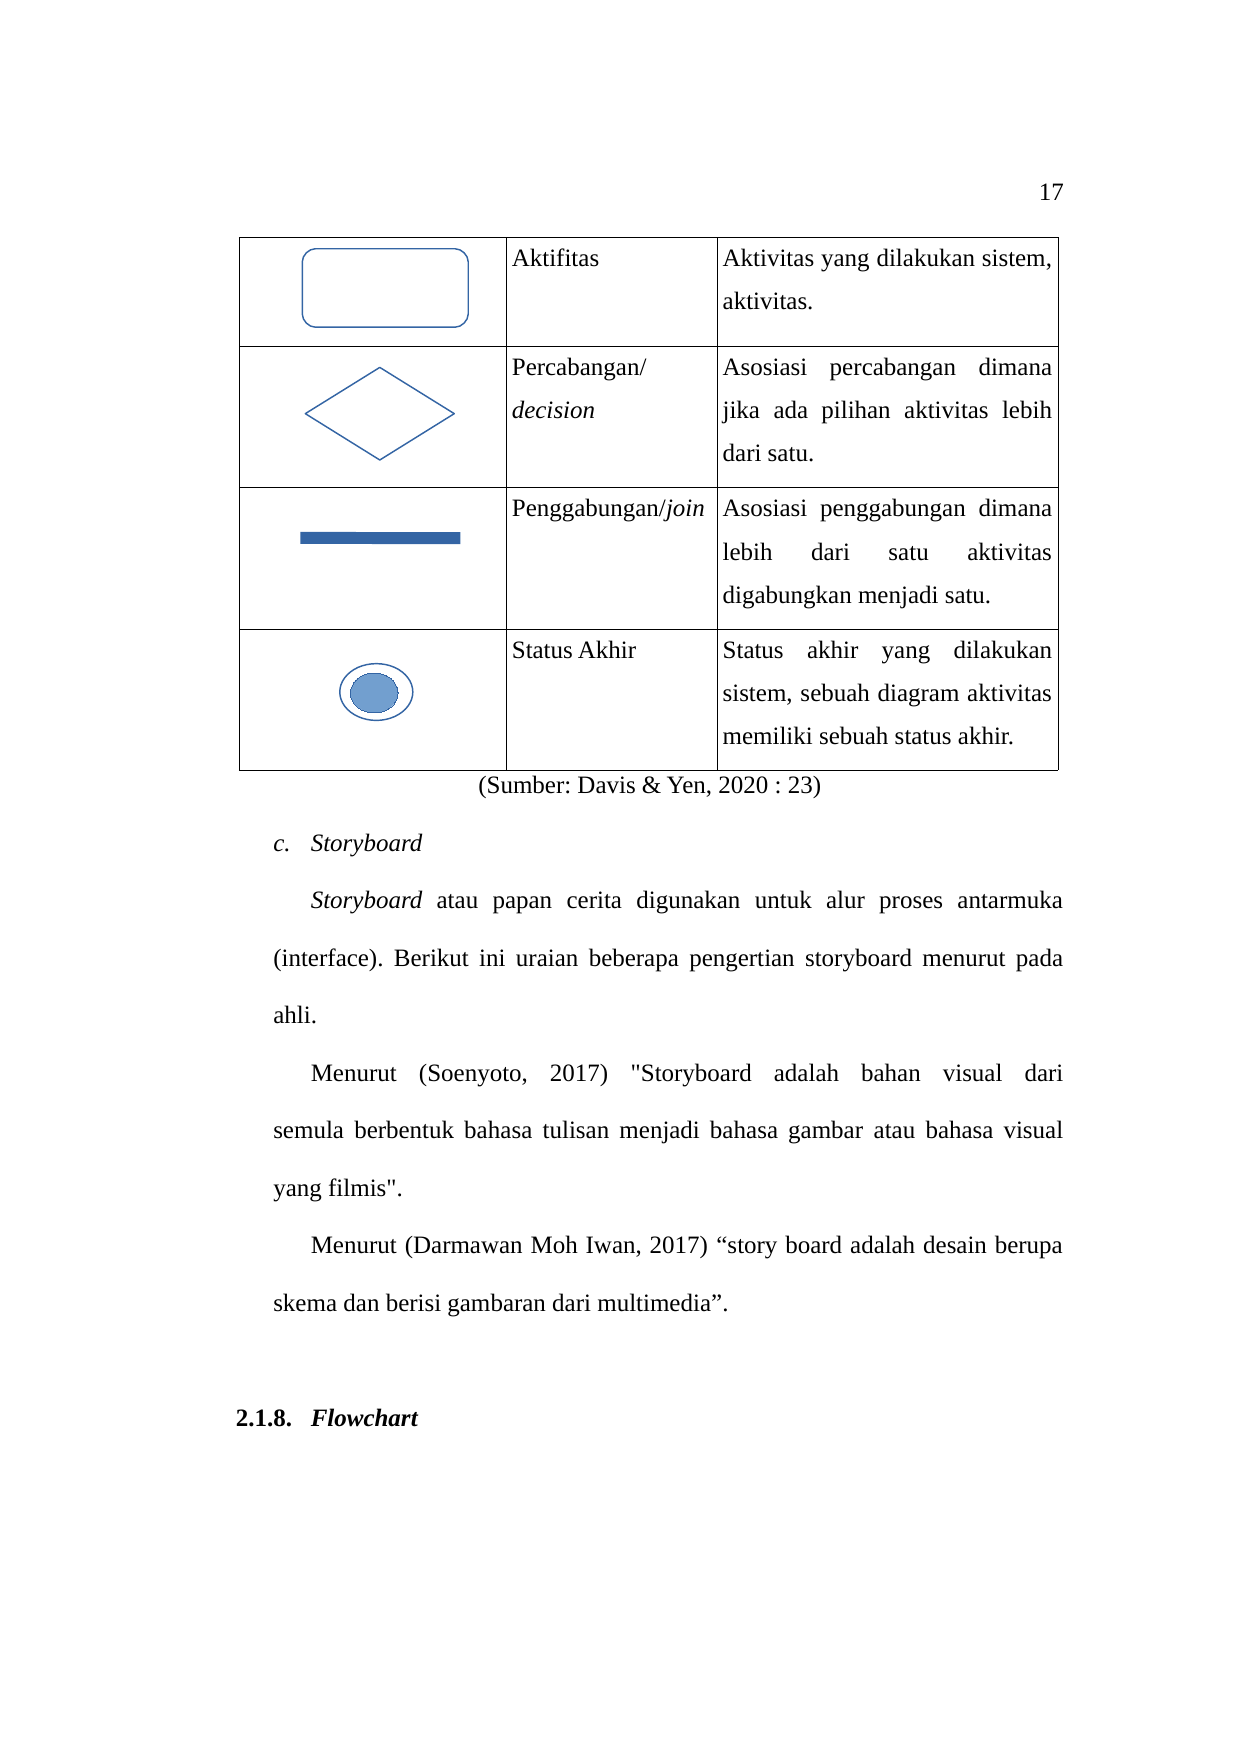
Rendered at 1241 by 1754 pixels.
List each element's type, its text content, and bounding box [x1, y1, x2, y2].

table_cell [240, 488, 506, 628]
text Menurut (Darmawan Moh Iwan, 2017)⁠ “story board adalah desain berupa skema dan berisi gambaran dari multimedia”. [273, 1230, 1063, 1316]
table_cell [240, 630, 506, 770]
text Storyboard atau papan cerita digunakan untuk alur proses antarmuka (interface). Berikut ini uraian beberapa pengertian storyboard menurut pada ahli. [273, 885, 1063, 1029]
table_cell Status akhir yang dilakukan sistem, sebuah diagram aktivitas memiliki sebuah status akhir. [718, 630, 1058, 770]
table_cell Percabangan/decision [507, 347, 717, 487]
table_cell Status Akhir [507, 630, 717, 770]
table_cell Aktifitas [507, 238, 717, 346]
table_cell Aktivitas yang dilakukan sistem, aktivitas. [718, 238, 1058, 346]
table_cell Penggabungan/join [507, 488, 717, 628]
text 2.1.8. Flowchart [236, 1403, 1063, 1431]
table_cell [240, 238, 506, 346]
table_cell Asosiasi penggabungan dimana lebih dari satu aktivitas digabungkan menjadi satu. [718, 488, 1058, 628]
text Menurut (Soenyoto, 2017)⁠ "Storyboard adalah bahan visual dari semula berbentuk bahasa tulisan menjadi bahasa gambar atau bahasa visual yang filmis". [273, 1058, 1063, 1201]
table_cell Asosiasi percabangan dimana jika ada pilihan aktivitas lebih dari satu. [718, 347, 1058, 487]
text (Sumber: Davis & Yen, 2020 : 23)⁠ [236, 770, 1063, 799]
table_cell [240, 347, 506, 487]
list Storyboard [273, 828, 1063, 856]
